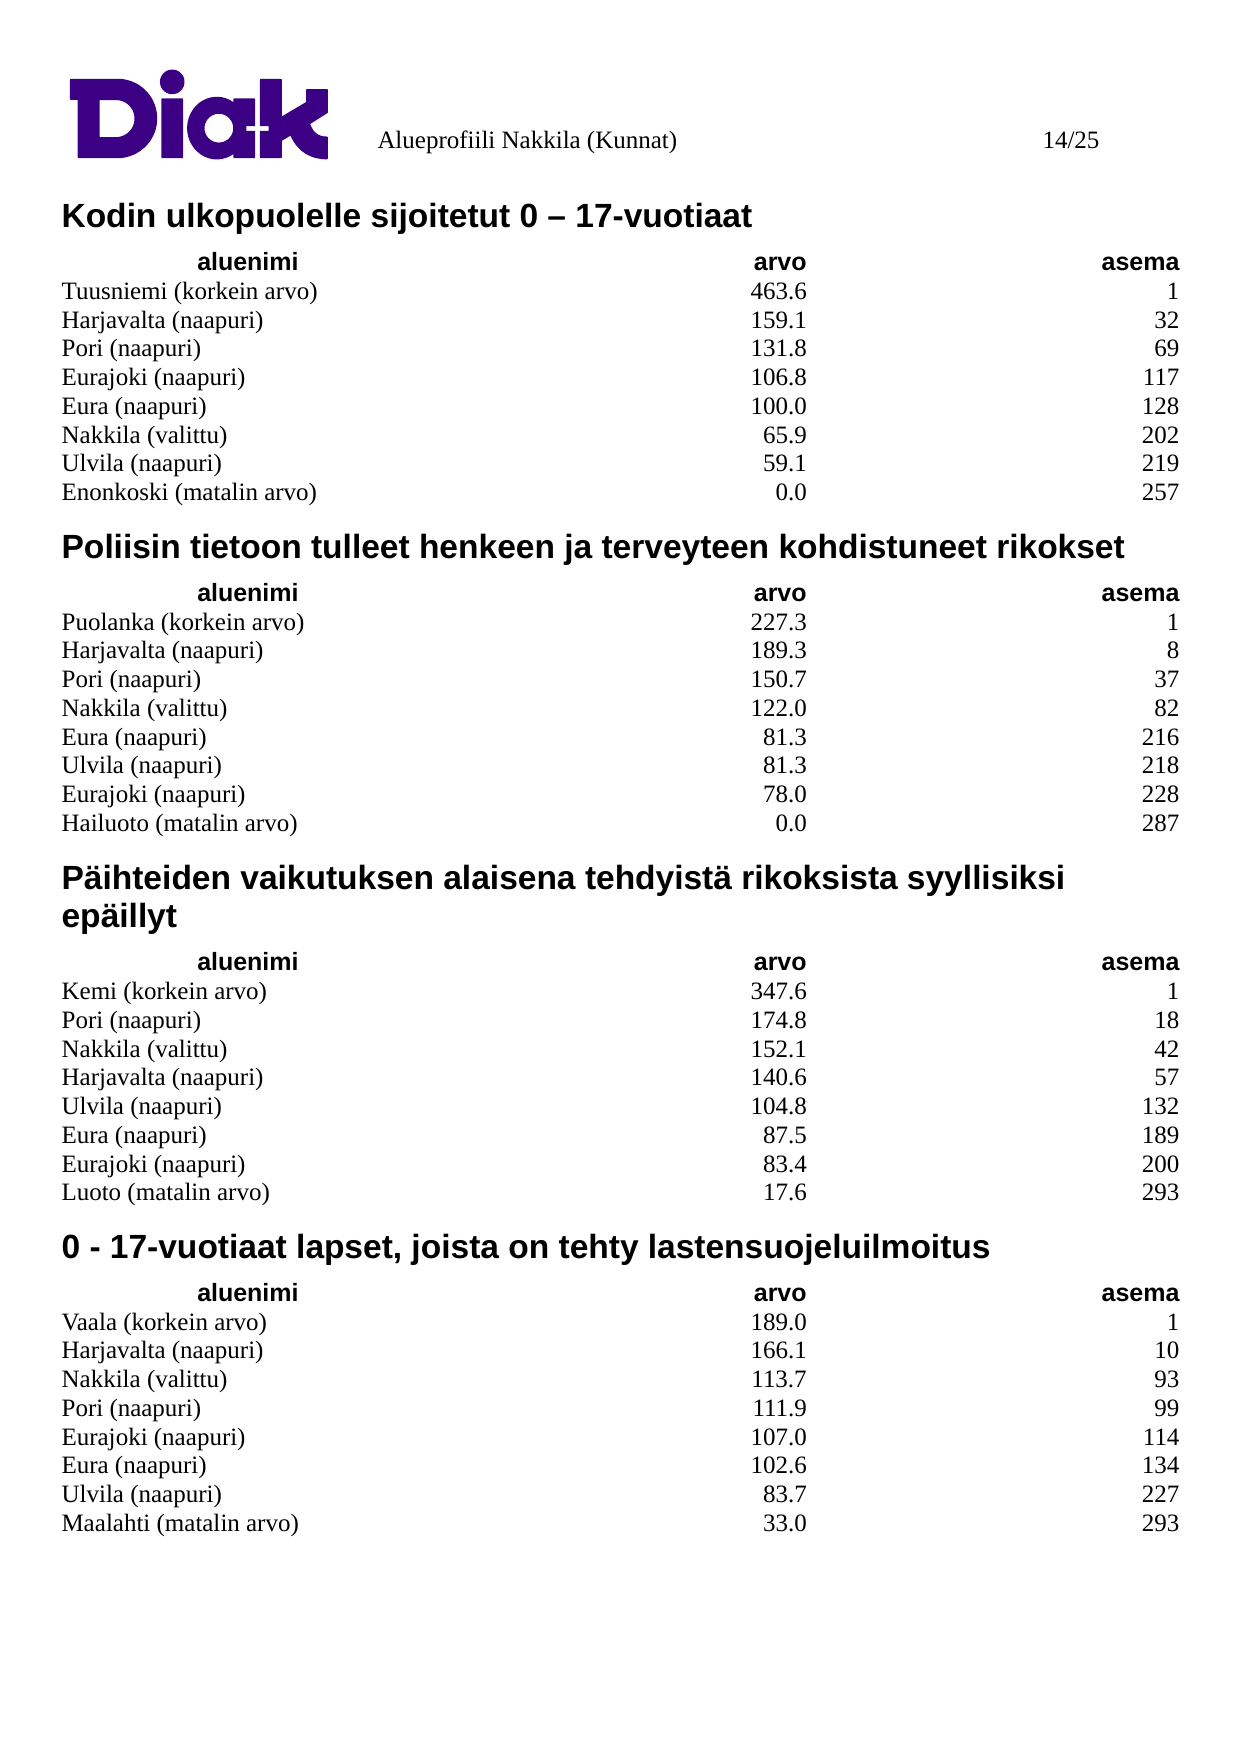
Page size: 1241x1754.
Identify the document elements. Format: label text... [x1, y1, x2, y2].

table_cell Eura (naapuri) [61, 391, 434, 420]
table_cell Pori (naapuri) [61, 1005, 434, 1034]
table_cell 104.8 [434, 1091, 806, 1120]
table_header asema [806, 1278, 1179, 1307]
table_cell 152.1 [434, 1034, 806, 1062]
table_cell Ulvila (naapuri) [61, 1479, 434, 1508]
table_cell Harjavalta (naapuri) [61, 636, 434, 664]
table_cell Eurajoki (naapuri) [61, 1149, 434, 1177]
table_cell Nakkila (valittu) [61, 1034, 434, 1062]
table_cell Hailuoto (matalin arvo) [61, 808, 434, 837]
table_cell 166.1 [434, 1336, 806, 1364]
table_cell 219 [806, 449, 1179, 477]
subtitle Päihteiden vaikutuksen alaisena tehdyistä rikoksista syyllisiksi epäillyt [61, 858, 1179, 935]
table_cell Nakkila (valittu) [61, 693, 434, 722]
table_cell Puolanka (korkein arvo) [61, 607, 434, 636]
table_cell 113.7 [434, 1364, 806, 1393]
table_cell Vaala (korkein arvo) [61, 1307, 434, 1336]
table_cell 347.6 [434, 976, 806, 1005]
table_cell 102.6 [434, 1451, 806, 1479]
table_cell 32 [806, 305, 1179, 333]
table_cell Nakkila (valittu) [61, 1364, 434, 1393]
table_cell 65.9 [434, 420, 806, 448]
table_cell 69 [806, 334, 1179, 362]
table_cell Nakkila (valittu) [61, 420, 434, 448]
table_header aluenimi [61, 578, 434, 607]
table_cell Ulvila (naapuri) [61, 751, 434, 779]
table_cell 100.0 [434, 391, 806, 420]
table_header asema [806, 247, 1179, 276]
table_cell 131.8 [434, 334, 806, 362]
subtitle 0 - 17-vuotiaat lapset, joista on tehty lastensuojeluilmoitus [61, 1227, 1179, 1266]
table_cell Eura (naapuri) [61, 1451, 434, 1479]
table_cell 117 [806, 362, 1179, 391]
table_cell Eurajoki (naapuri) [61, 1422, 434, 1451]
table_cell Harjavalta (naapuri) [61, 1063, 434, 1091]
table_cell 122.0 [434, 693, 806, 722]
table_cell 93 [806, 1364, 1179, 1393]
table_cell 128 [806, 391, 1179, 420]
table_cell 202 [806, 420, 1179, 448]
table_cell 1 [806, 607, 1179, 636]
table_cell 293 [806, 1508, 1179, 1537]
table_cell 37 [806, 664, 1179, 693]
table_cell Enonkoski (matalin arvo) [61, 477, 434, 506]
table_cell 106.8 [434, 362, 806, 391]
table_cell 111.9 [434, 1393, 806, 1422]
table_cell 81.3 [434, 722, 806, 751]
table_cell 81.3 [434, 751, 806, 779]
table_cell 59.1 [434, 449, 806, 477]
table_cell 99 [806, 1393, 1179, 1422]
table_header asema [806, 948, 1179, 976]
table_cell 57 [806, 1063, 1179, 1091]
table_cell 216 [806, 722, 1179, 751]
table_cell 78.0 [434, 779, 806, 808]
table_header arvo [434, 948, 806, 976]
table_cell 293 [806, 1178, 1179, 1206]
table_cell 87.5 [434, 1120, 806, 1149]
table_cell 189 [806, 1120, 1179, 1149]
table_cell Kemi (korkein arvo) [61, 976, 434, 1005]
table_header aluenimi [61, 247, 434, 276]
table_cell 10 [806, 1336, 1179, 1364]
table_cell Eura (naapuri) [61, 722, 434, 751]
table_cell 1 [806, 976, 1179, 1005]
table_cell Tuusniemi (korkein arvo) [61, 276, 434, 305]
table_cell 42 [806, 1034, 1179, 1062]
table_cell Harjavalta (naapuri) [61, 305, 434, 333]
table_header aluenimi [61, 1278, 434, 1307]
table_cell 174.8 [434, 1005, 806, 1034]
table_cell 227 [806, 1479, 1179, 1508]
table_cell 200 [806, 1149, 1179, 1177]
table_cell Pori (naapuri) [61, 664, 434, 693]
table_cell 1 [806, 1307, 1179, 1336]
table_cell 134 [806, 1451, 1179, 1479]
table_cell Pori (naapuri) [61, 1393, 434, 1422]
table_cell Ulvila (naapuri) [61, 449, 434, 477]
table_cell Eurajoki (naapuri) [61, 779, 434, 808]
table_cell 463.6 [434, 276, 806, 305]
table_cell Harjavalta (naapuri) [61, 1336, 434, 1364]
table_cell 1 [806, 276, 1179, 305]
table_header asema [806, 578, 1179, 607]
table_cell 132 [806, 1091, 1179, 1120]
table_header arvo [434, 247, 806, 276]
table_cell 159.1 [434, 305, 806, 333]
table_cell 114 [806, 1422, 1179, 1451]
table_cell 257 [806, 477, 1179, 506]
table_cell Ulvila (naapuri) [61, 1091, 434, 1120]
table_header arvo [434, 1278, 806, 1307]
table_cell 0.0 [434, 477, 806, 506]
table_cell 83.4 [434, 1149, 806, 1177]
table_cell 82 [806, 693, 1179, 722]
subtitle Kodin ulkopuolelle sijoitetut 0 – 17-vuotiaat [61, 196, 1179, 235]
table_cell Luoto (matalin arvo) [61, 1178, 434, 1206]
table_cell Eura (naapuri) [61, 1120, 434, 1149]
table_header arvo [434, 578, 806, 607]
table_cell 218 [806, 751, 1179, 779]
table_cell 107.0 [434, 1422, 806, 1451]
table_cell 18 [806, 1005, 1179, 1034]
table_cell 33.0 [434, 1508, 806, 1537]
table_cell 0.0 [434, 808, 806, 837]
table_cell 140.6 [434, 1063, 806, 1091]
table_cell 150.7 [434, 664, 806, 693]
table_cell Eurajoki (naapuri) [61, 362, 434, 391]
table_cell 287 [806, 808, 1179, 837]
table_cell 8 [806, 636, 1179, 664]
table_cell Maalahti (matalin arvo) [61, 1508, 434, 1537]
subtitle Poliisin tietoon tulleet henkeen ja terveyteen kohdistuneet rikokset [61, 527, 1179, 566]
table_cell Pori (naapuri) [61, 334, 434, 362]
table_cell 83.7 [434, 1479, 806, 1508]
table_header aluenimi [61, 948, 434, 976]
table_cell 17.6 [434, 1178, 806, 1206]
table_cell 189.3 [434, 636, 806, 664]
table_cell 228 [806, 779, 1179, 808]
table_cell 227.3 [434, 607, 806, 636]
table_cell 189.0 [434, 1307, 806, 1336]
